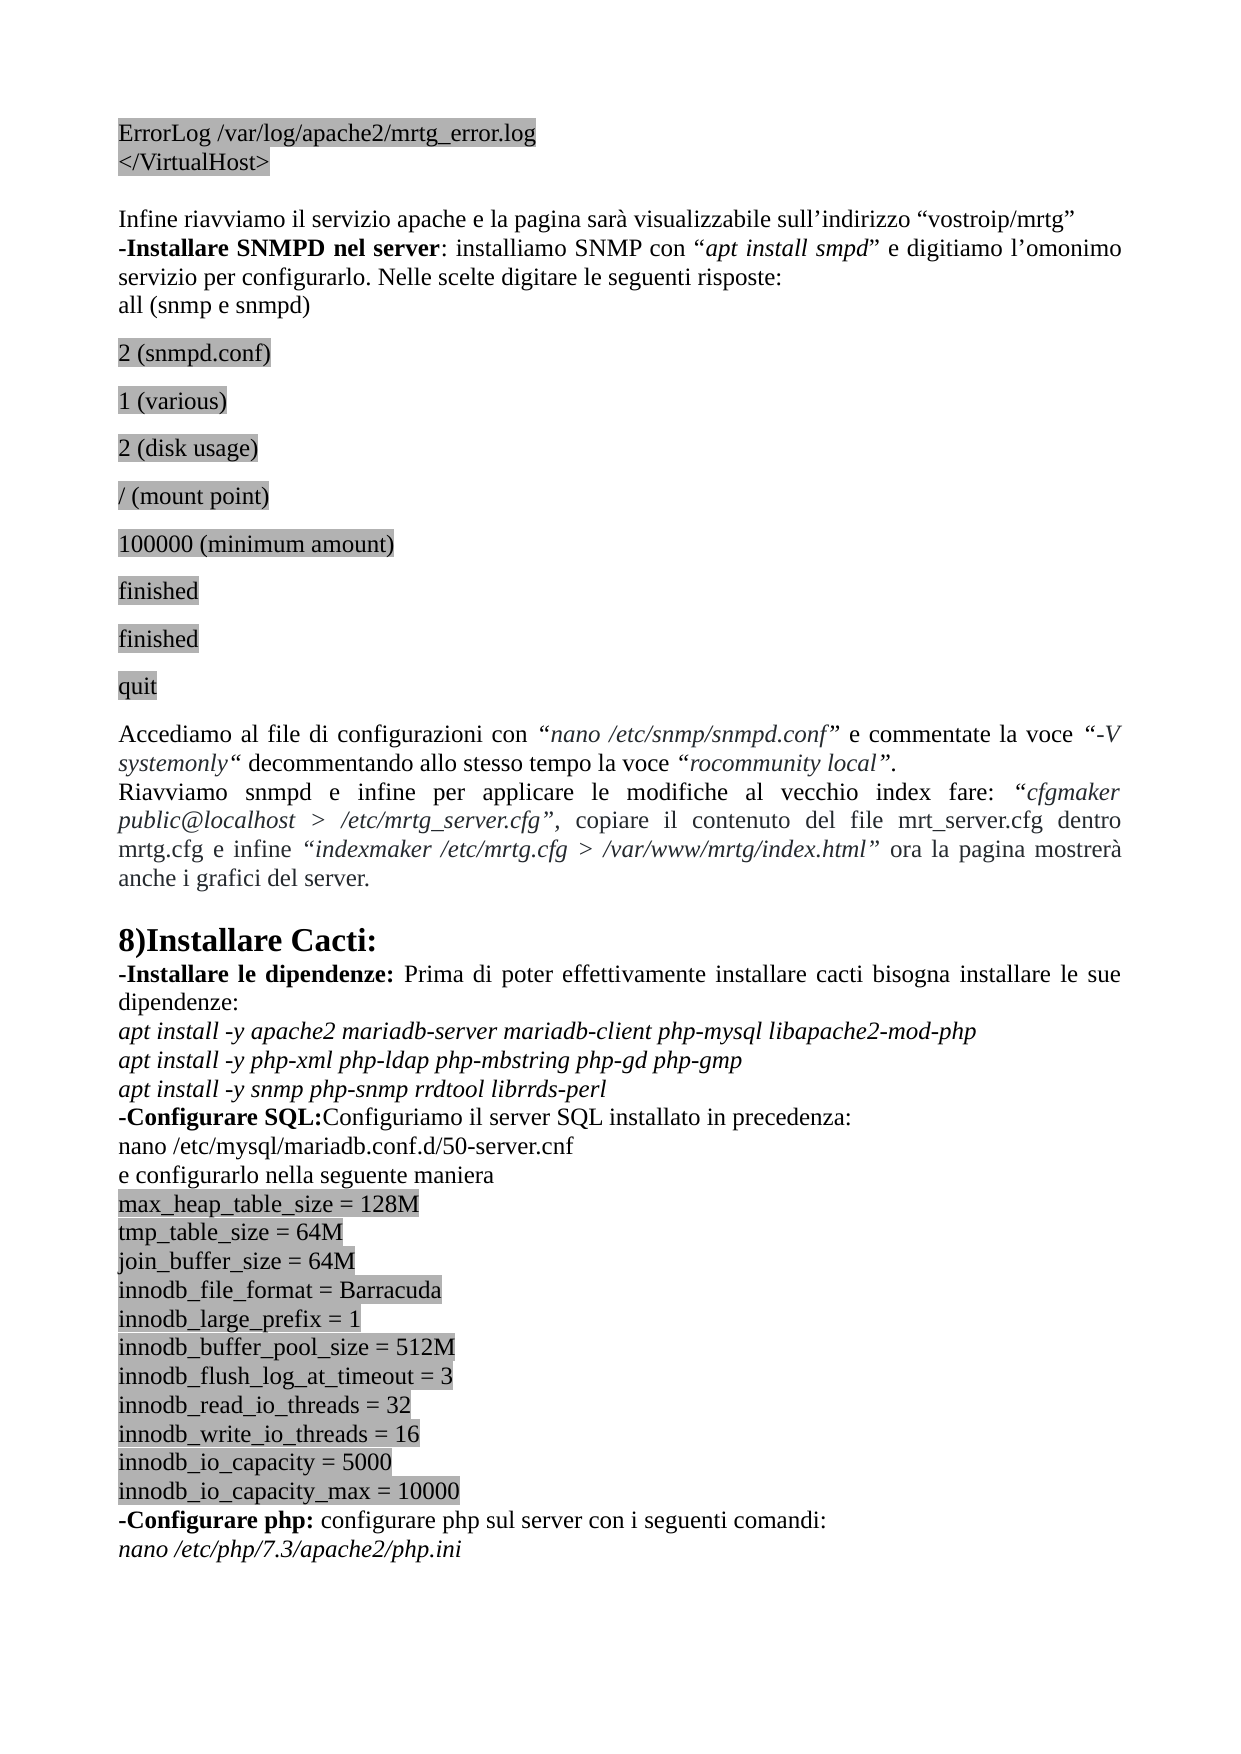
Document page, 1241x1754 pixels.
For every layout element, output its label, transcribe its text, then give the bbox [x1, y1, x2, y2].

text finished [118, 624, 1122, 653]
text / (mount point) [118, 481, 1122, 510]
text 100000 (minimum amount) [118, 529, 1122, 557]
text nano /etc/php/7.3/apache2/php.ini [118, 1534, 1122, 1562]
text -Configurare SQL:Configuriamo il server SQL installato in precedenza: [118, 1102, 1122, 1131]
text nano /etc/mysql/mariadb.conf.d/50-server.cnf [118, 1131, 1122, 1160]
text Accediamo al file di configurazioni con “nano /etc/snmp/snmpd.conf” e commentate la voce “-V systemonly“ decommentando allo stesso tempo la voce “rocommunity local”. [118, 719, 1122, 777]
text tmp_table_size = 64M [118, 1217, 1122, 1246]
text 2 (snmpd.conf) [118, 338, 1122, 367]
text ErrorLog /var/log/apache2/mrtg_error.log [118, 118, 1122, 147]
text apt install -y apache2 mariadb-server mariadb-client php-mysql libapache2-mod-php [118, 1016, 1122, 1045]
text Riavviamo snmpd e infine per applicare le modifiche al vecchio index fare: “cfgmaker public@localhost > /etc/mrtg_server.cfg”, copiare il contenuto del file mrt_server.cfg dentro mrtg.cfg e infine “indexmaker /etc/mrtg.cfg > /var/www/mrtg/index.html” ora la pagina mostrerà anche i grafici del server. [118, 777, 1122, 892]
text innodb_file_format = Barracuda [118, 1275, 1122, 1304]
text innodb_buffer_pool_size = 512M [118, 1332, 1122, 1361]
text e configurarlo nella seguente maniera [118, 1160, 1122, 1189]
text innodb_io_capacity = 5000 [118, 1447, 1122, 1476]
text 1 (various) [118, 386, 1122, 414]
text innodb_flush_log_at_timeout = 3 [118, 1361, 1122, 1390]
text Infine riavviamo il servizio apache e la pagina sarà visualizzabile sull’indirizzo “vostroip/mrtg” [118, 204, 1122, 233]
text innodb_read_io_threads = 32 [118, 1390, 1122, 1419]
text finished [118, 576, 1122, 605]
text apt install -y snmp php-snmp rrdtool librrds-perl [118, 1074, 1122, 1102]
text innodb_io_capacity_max = 10000 [118, 1476, 1122, 1505]
text </VirtualHost> [118, 147, 1122, 176]
text innodb_large_prefix = 1 [118, 1304, 1122, 1332]
text -Configurare php: configurare php sul server con i seguenti comandi: [118, 1505, 1122, 1534]
text 8)Installare Cacti: [118, 920, 1122, 959]
text innodb_write_io_threads = 16 [118, 1419, 1122, 1447]
text max_heap_table_size = 128M [118, 1189, 1122, 1217]
text all (snmp e snmpd) [118, 291, 1122, 319]
text -Installare le dipendenze: Prima di poter effettivamente installare cacti bisogna installare le sue dipendenze: [118, 959, 1122, 1016]
text quit [118, 671, 1122, 700]
text apt install -y php-xml php-ldap php-mbstring php-gd php-gmp [118, 1045, 1122, 1074]
text 2 (disk usage) [118, 433, 1122, 462]
text -Installare SNMPD nel server: installiamo SNMP con “apt install smpd” e digitiamo l’omonimo servizio per configurarlo. Nelle scelte digitare le seguenti risposte: [118, 233, 1122, 291]
text join_buffer_size = 64M [118, 1246, 1122, 1275]
